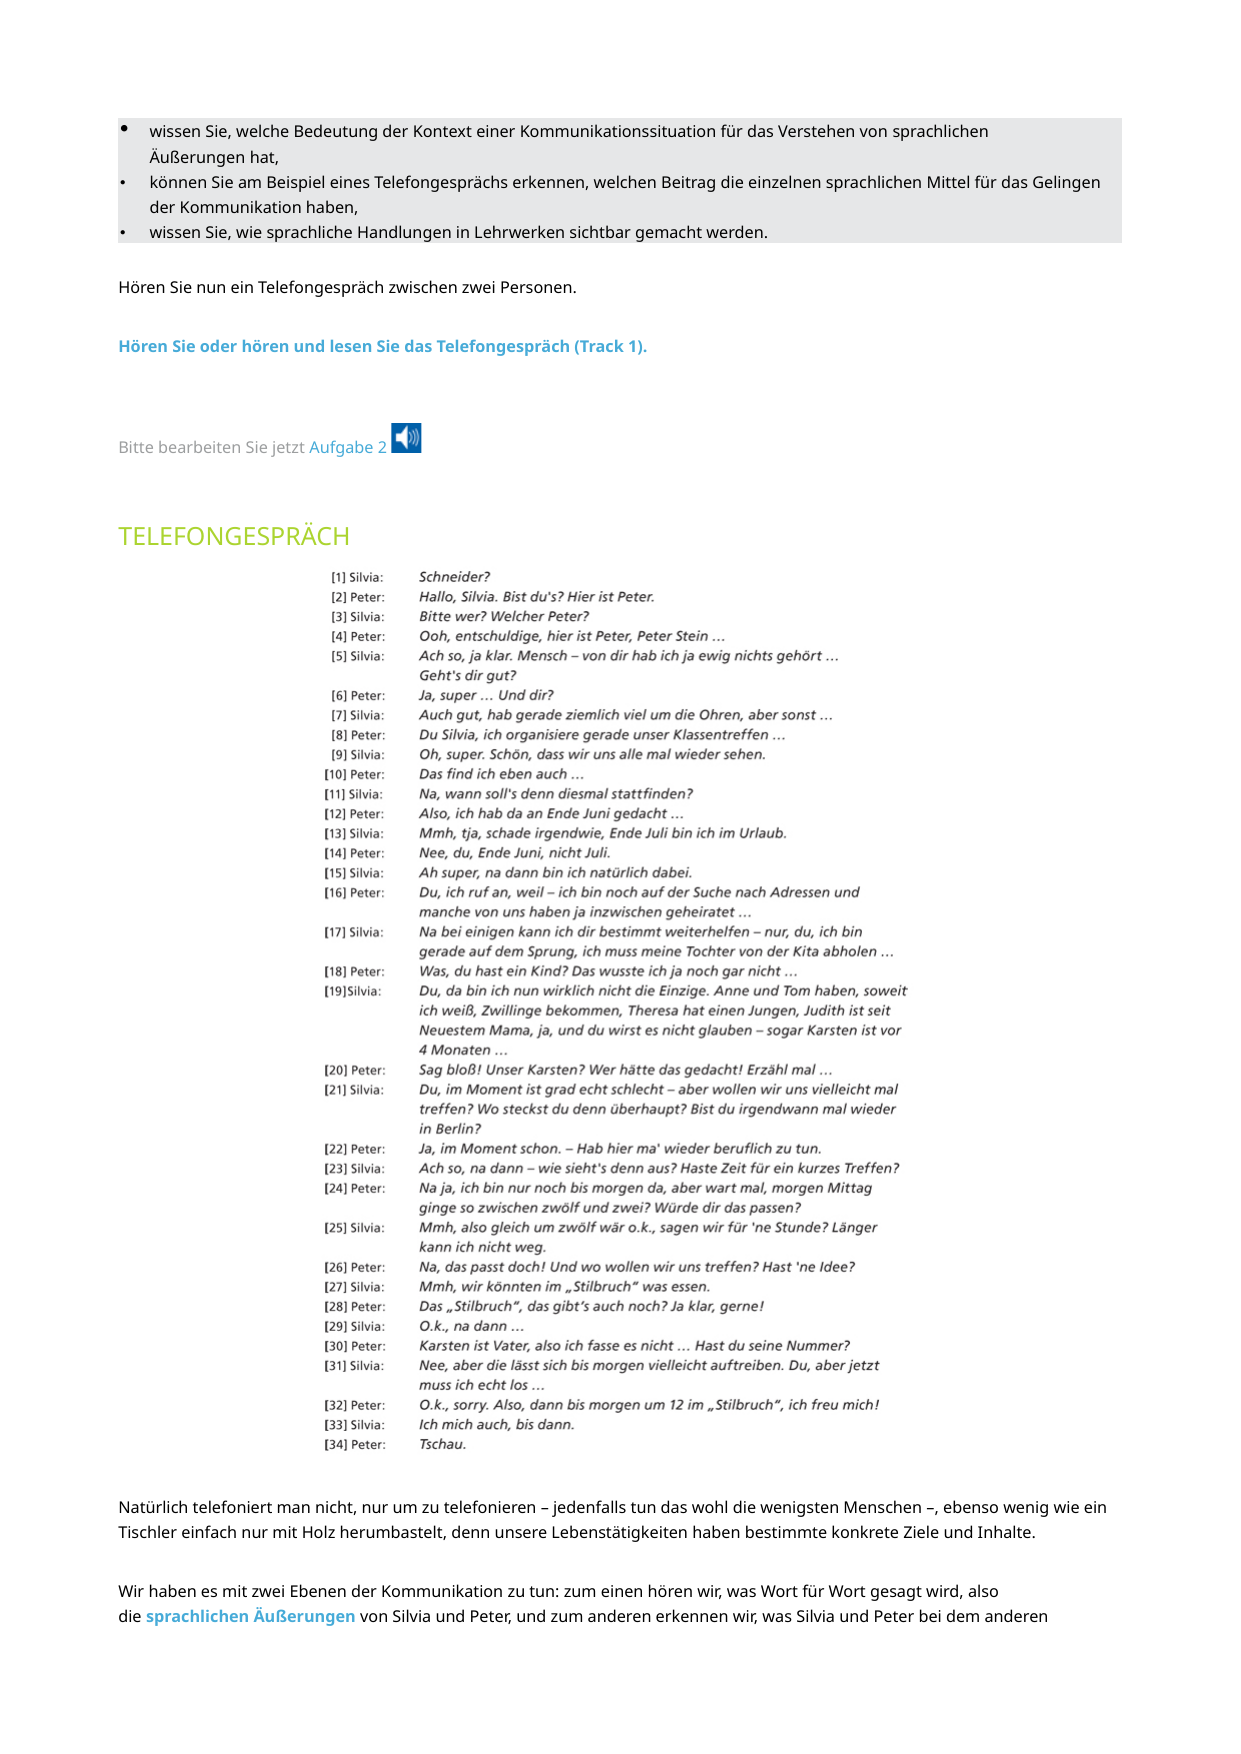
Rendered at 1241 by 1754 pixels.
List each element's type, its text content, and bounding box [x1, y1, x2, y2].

picture [305, 566, 936, 1459]
text Hören Sie nun ein Telefongespräch zwischen zwei Personen. [118, 276, 1122, 298]
text Wir haben es mit zwei Ebenen der Kommunikation zu tun: zum einen hören wir, was Wort für Wort gesagt wird, also die sprachlichen Äußerungen von Silvia und Peter, und zum anderen erkennen wir, was Silvia und Peter bei dem anderen [118, 1580, 1122, 1628]
subtitle TELEFONGESPRÄCH [118, 519, 1122, 553]
text Hören Sie oder hören und lesen Sie das Telefongespräch (Track 1). [118, 334, 1122, 357]
list können Sie am Beispiel eines Telefongesprächs erkennen, welchen Beitrag die einzelnen sprachlichen Mittel für das Gelingen der Kommunikation haben, [120, 168, 1122, 218]
list wissen Sie, wie sprachliche Handlungen in Lehrwerken sichtbar gemacht werden. [120, 218, 1122, 243]
picture [391, 423, 422, 453]
text Natürlich telefoniert man nicht, nur um zu telefonieren – jedenfalls tun das wohl die wenigsten Menschen –, ebenso wenig wie ein Tischler einfach nur mit Holz herumbastelt, denn unsere Lebenstätigkeiten haben bestimmte konkrete Ziele und Inhalte. [118, 1496, 1122, 1544]
text Bitte bearbeiten Sie jetzt Aufgabe 2 [118, 423, 1122, 458]
list wissen Sie, welche Bedeutung der Kontext einer Kommunikationssituation für das Verstehen von sprachlichen Äußerungen hat, [120, 118, 1122, 168]
